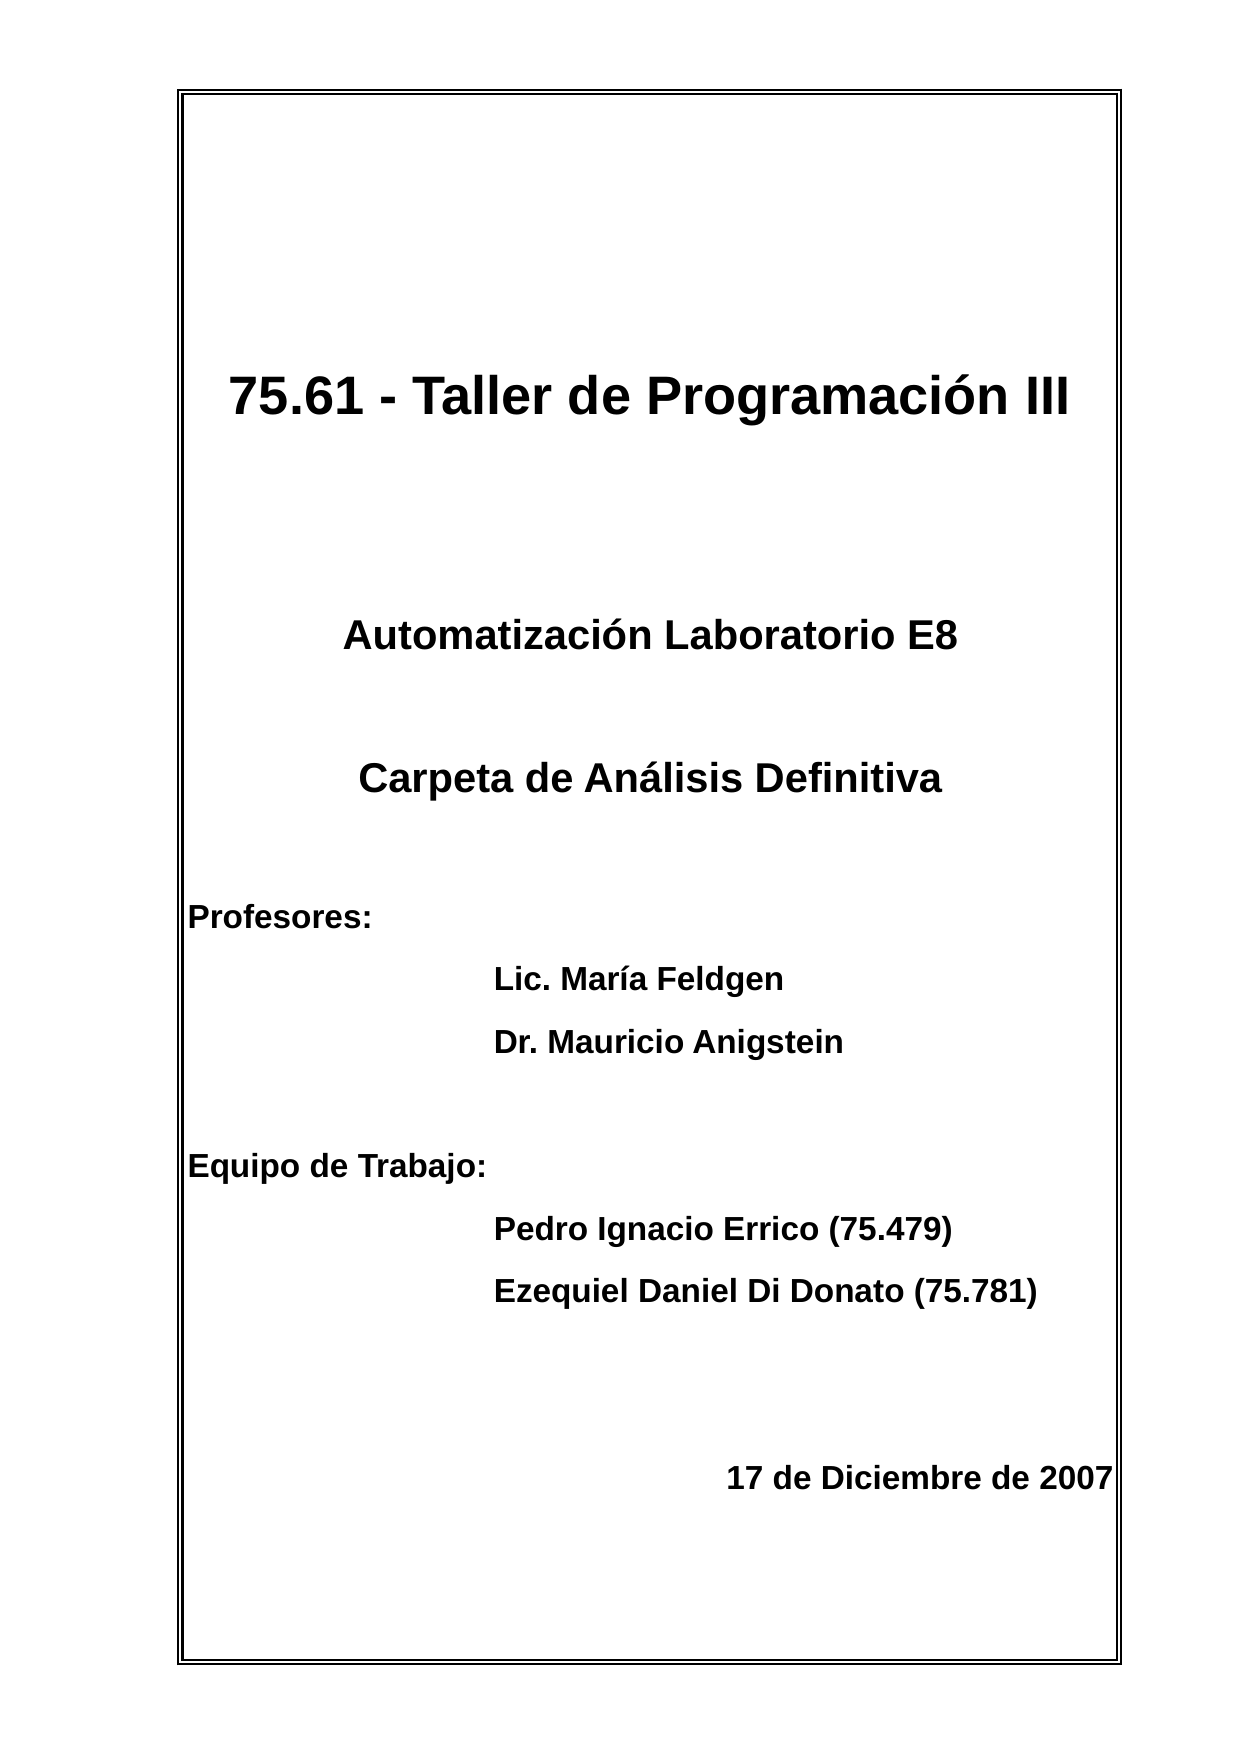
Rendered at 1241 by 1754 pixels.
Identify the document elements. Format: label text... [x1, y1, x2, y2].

text 17 de Diciembre de 2007 [186, 1459, 1113, 1496]
text Dr. Mauricio Anigstein [186, 1023, 1113, 1060]
text Automatización Laboratorio E8 [186, 612, 1113, 658]
text Lic. María Feldgen [186, 961, 1113, 998]
text Ezequiel Daniel Di Donato (75.781) [186, 1272, 1113, 1309]
text Profesores: [186, 898, 1113, 936]
text Carpeta de Análisis Definitiva [186, 755, 1113, 802]
title 75.61 - Taller de Programación III [186, 365, 1113, 426]
text Pedro Ignacio Errico (75.479) [186, 1210, 1113, 1247]
text Equipo de Trabajo: [186, 1147, 1113, 1185]
